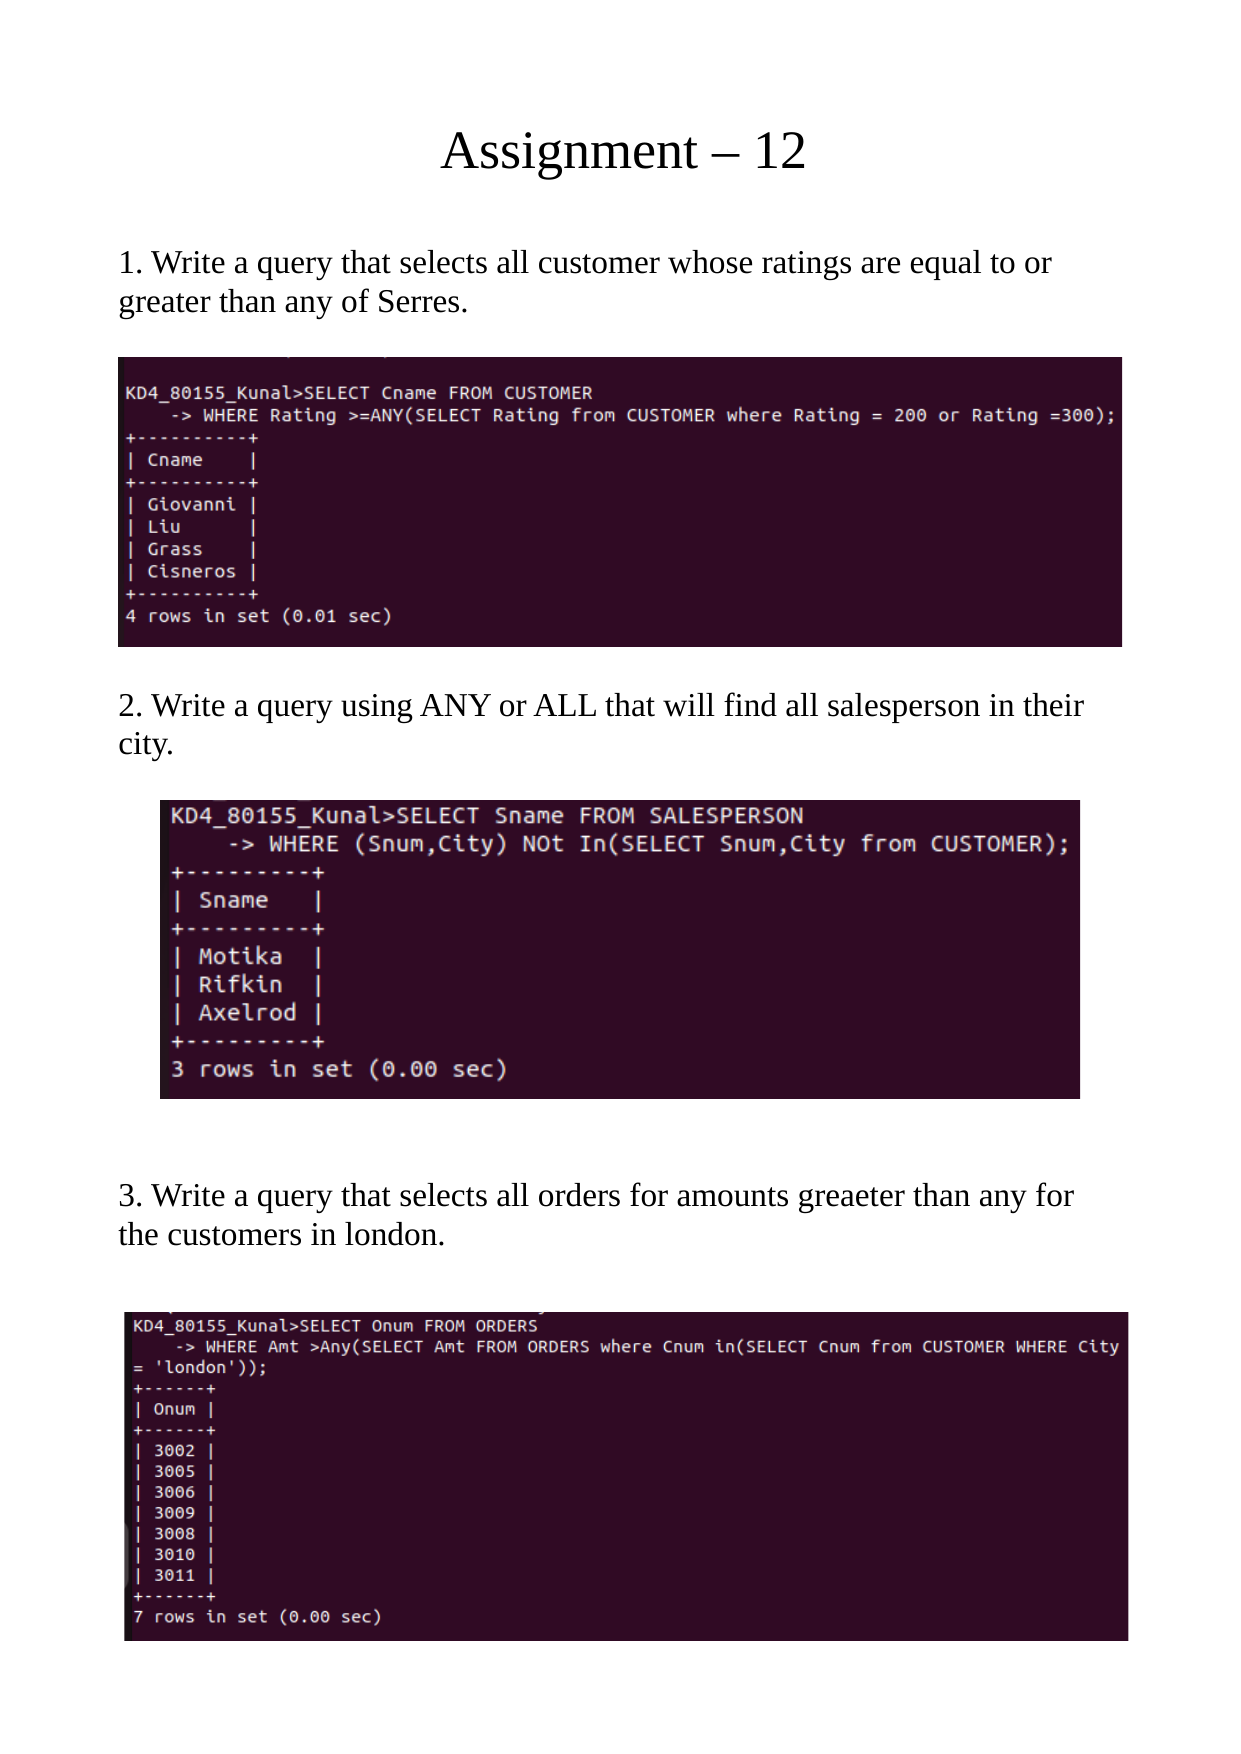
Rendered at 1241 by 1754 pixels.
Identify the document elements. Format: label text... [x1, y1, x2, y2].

picture [118, 357, 1123, 647]
text 1. Write a query that selects all customer whose ratings are equal to or greater than any of Serres. [118, 243, 1122, 319]
text 2. Write a query using ANY or ALL that will find all salesperson in their city. [118, 647, 1122, 762]
text Assignment – 12 [118, 118, 1122, 180]
text 3. Write a query that selects all orders for amounts greaeter than any for the customers in london. [118, 1175, 1122, 1252]
picture [160, 800, 1081, 1099]
picture [124, 1312, 1129, 1641]
